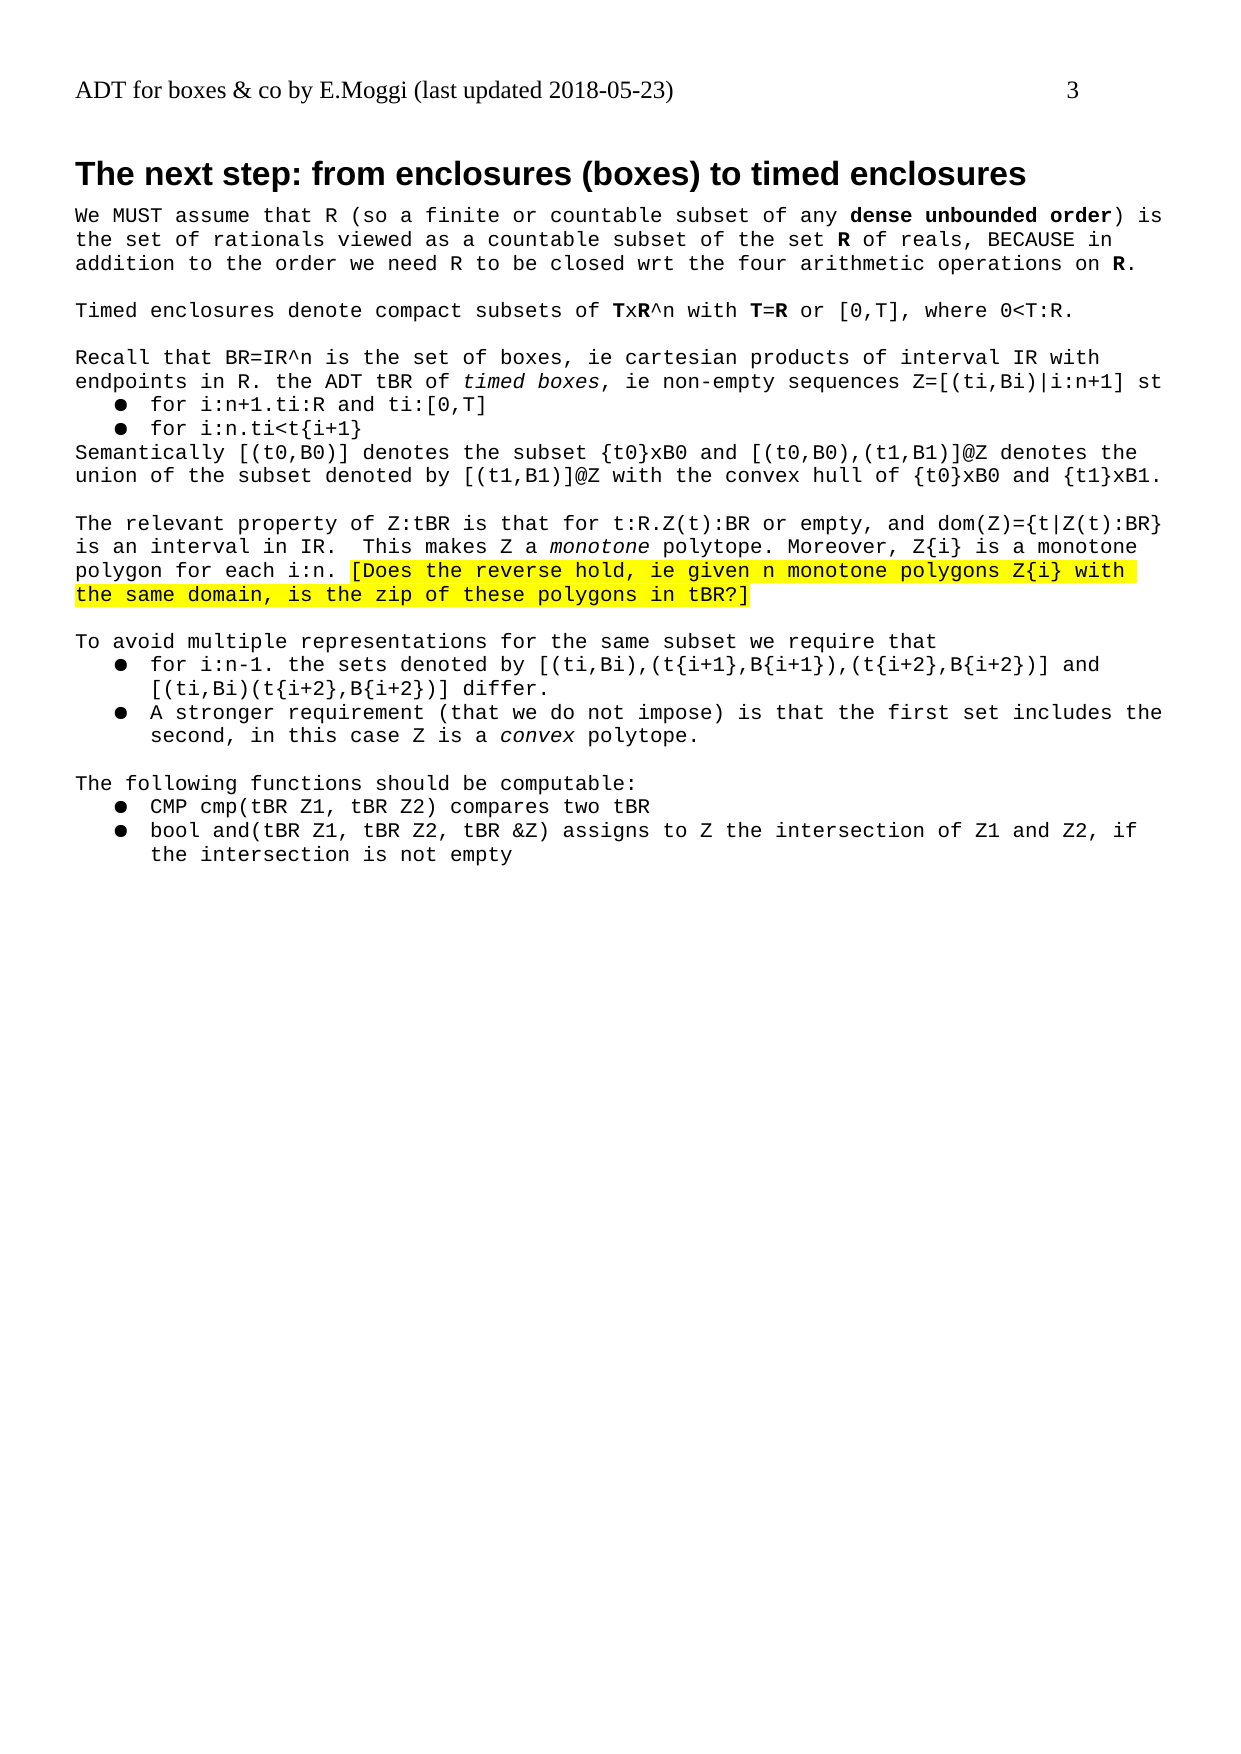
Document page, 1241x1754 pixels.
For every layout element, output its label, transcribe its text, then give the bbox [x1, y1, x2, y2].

text Timed enclosures denote compact subsets of TxR^n with T=R or [0,T], where 0<T:R. [75, 300, 1166, 323]
list CMP cmp(tBR Z1, tBR Z2) compares two tBR [112, 796, 1166, 820]
text Recall that BR=IR^n is the set of boxes, ie cartesian products of interval IR with endpoints in R. the ADT tBR of timed boxes, ie non-empty sequences Z=[(ti,Bi)|i:n+1] st [75, 347, 1166, 394]
text The relevant property of Z:tBR is that for t:R.Z(t):BR or empty, and dom(Z)={t|Z(t):BR} is an interval in IR. This makes Z a monotone polytope. Moreover, Z{i} is a monotone polygon for each i:n. [Does the reverse hold, ie given n monotone polygons Z{i} with the same domain, is the zip of these polygons in tBR?] [75, 513, 1166, 607]
subtitle The next step: from enclosures (boxes) to timed enclosures [75, 154, 1166, 193]
list bool and(tBR Z1, tBR Z2, tBR &Z) assigns to Z the intersection of Z1 and Z2, if the intersection is not empty [112, 820, 1166, 867]
list for i:n-1. the sets denoted by [(ti,Bi),(t{i+1},B{i+1}),(t{i+2},B{i+2})] and [(ti,Bi)(t{i+2},B{i+2})] differ. [112, 654, 1166, 702]
list for i:n.ti<t{i+1} [112, 418, 1166, 442]
text To avoid multiple representations for the same subset we require that [75, 631, 1166, 654]
text The following functions should be computable: [75, 773, 1166, 796]
text We MUST assume that R (so a finite or countable subset of any dense unbounded order) is the set of rationals viewed as a countable subset of the set R of reals, BECAUSE in addition to the order we need R to be closed wrt the four arithmetic operations on R. [75, 205, 1166, 276]
text Semantically [(t0,B0)] denotes the subset {t0}xB0 and [(t0,B0),(t1,B1)]@Z denotes the union of the subset denoted by [(t1,B1)]@Z with the convex hull of {t0}xB0 and {t1}xB1. [75, 442, 1166, 489]
list A stronger requirement (that we do not impose) is that the first set includes the second, in this case Z is a convex polytope. [112, 702, 1166, 749]
list for i:n+1.ti:R and ti:[0,T] [112, 394, 1166, 418]
